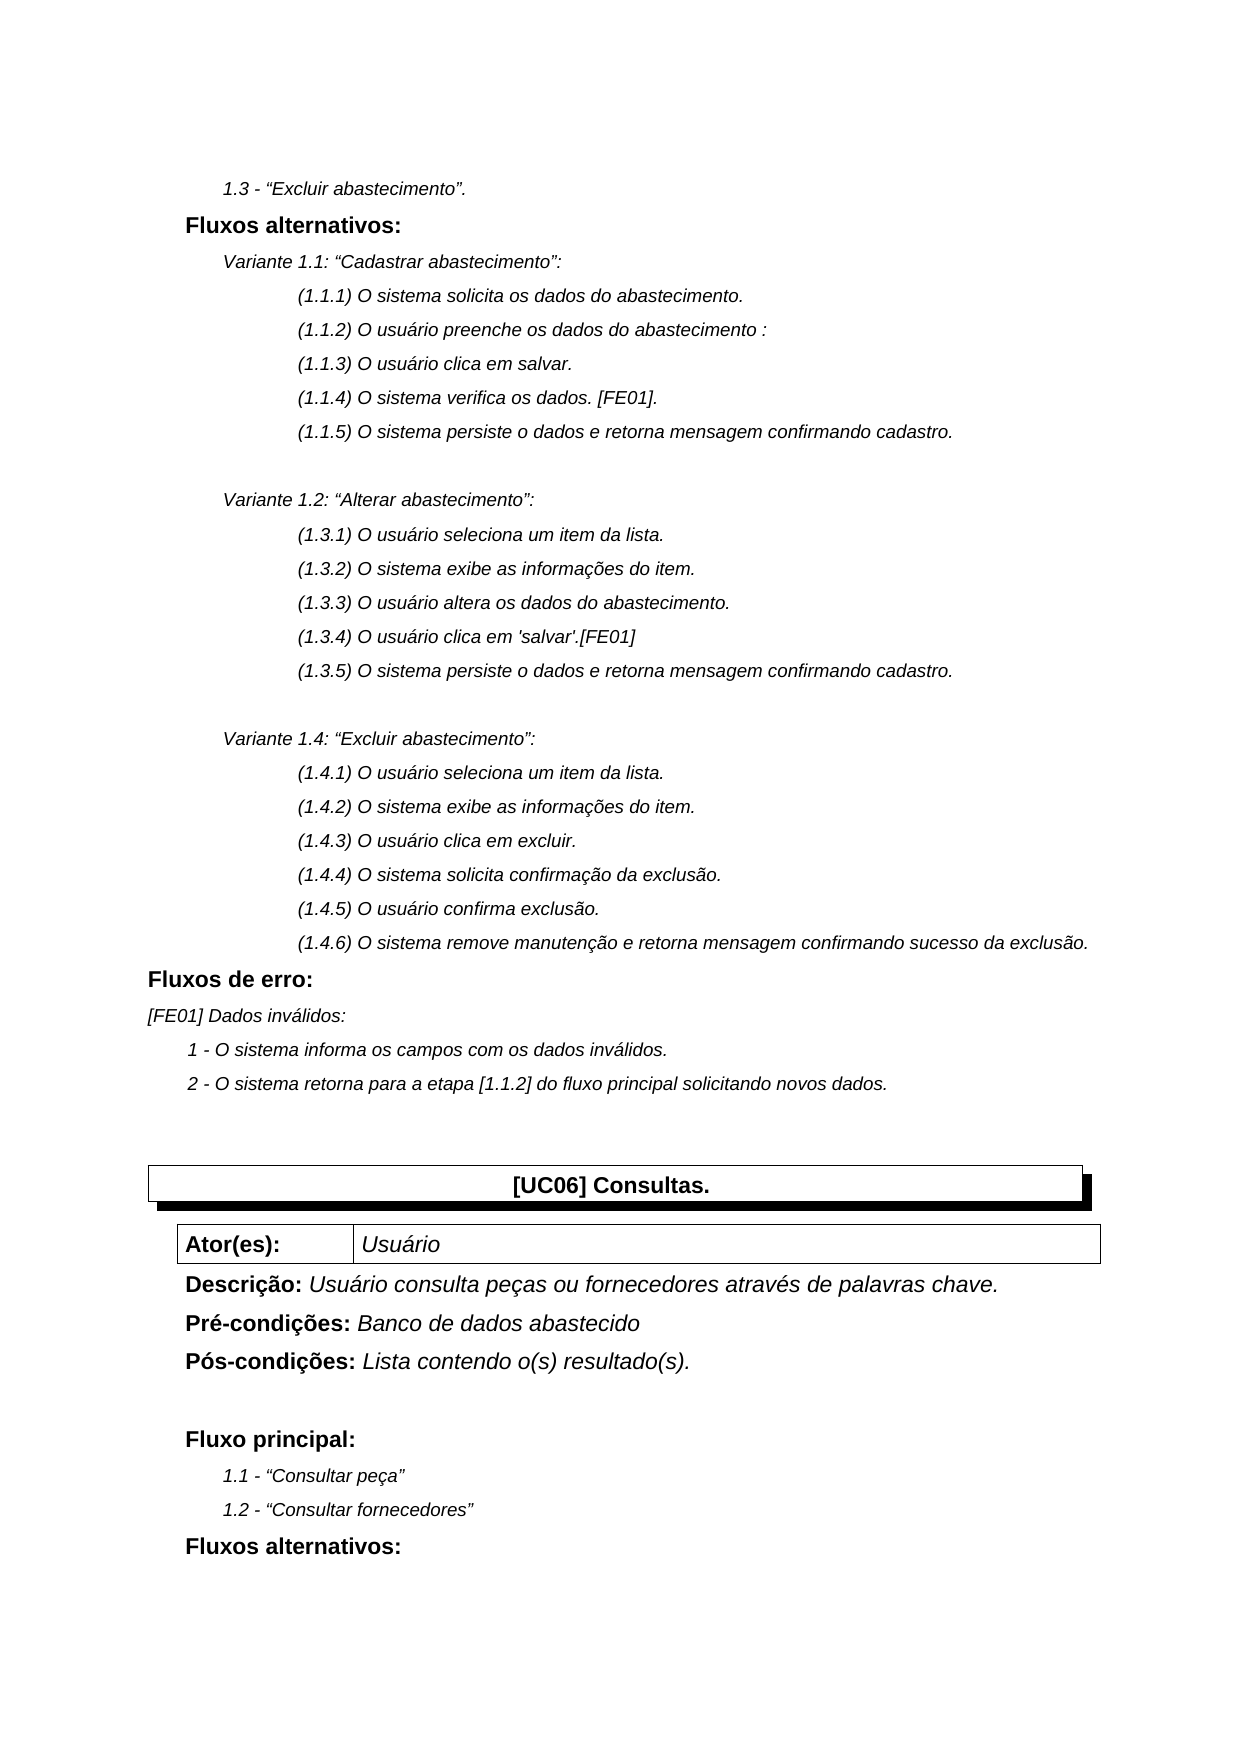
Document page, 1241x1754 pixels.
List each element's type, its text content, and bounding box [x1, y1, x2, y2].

text Descrição: Usuário consulta peças ou fornecedores através de palavras chave. [185, 1271, 1092, 1297]
text 1.3 - “Excluir abastecimento”. [185, 178, 1092, 199]
text 1.2 - “Consultar fornecedores” [185, 1499, 1092, 1521]
text 2 - O sistema retorna para a etapa [1.1.2] do fluxo principal solicitando novos dados. [187, 1073, 1092, 1095]
text (1.4.3) O usuário clica em excluir. [148, 830, 1092, 851]
text (1.1.3) O usuário clica em salvar. [187, 353, 1092, 374]
text (1.4.5) O usuário confirma exclusão. [148, 898, 1092, 919]
text (1.4.4) O sistema solicita confirmação da exclusão. [148, 864, 1092, 886]
text Fluxos alternativos: [185, 1533, 1092, 1559]
text 1.1 - “Consultar peça” [185, 1465, 1092, 1486]
text [UC06] Consultas. [149, 1166, 1082, 1201]
text (1.3.2) O sistema exibe as informações do item. [148, 557, 1092, 579]
text Fluxo principal: [185, 1426, 1092, 1452]
text (1.4.2) O sistema exibe as informações do item. [148, 796, 1092, 817]
text Fluxos alternativos: [185, 212, 1092, 238]
text [FE01] Dados inválidos: [148, 1005, 1092, 1027]
text (1.4.6) O sistema remove manutenção e retorna mensagem confirmando sucesso da exclusão. [148, 932, 1092, 954]
text Pós-condições: Lista contendo o(s) resultado(s). [185, 1348, 1092, 1375]
text (1.3.4) O usuário clica em 'salvar'.[FE01] [148, 626, 1092, 647]
text Variante 1.1: “Cadastrar abastecimento”: [187, 251, 1092, 272]
text (1.3.5) O sistema persiste o dados e retorna mensagem confirmando cadastro. [148, 659, 1092, 681]
text 1 - O sistema informa os campos com os dados inválidos. [187, 1039, 1092, 1061]
text (1.3.3) O usuário altera os dados do abastecimento. [148, 591, 1092, 613]
text (1.1.5) O sistema persiste o dados e retorna mensagem confirmando cadastro. [148, 421, 1092, 443]
text Variante 1.4: “Excluir abastecimento”: [148, 728, 1092, 749]
text (1.4.1) O usuário seleciona um item da lista. [148, 762, 1092, 783]
text Fluxos de erro: [148, 966, 1092, 992]
table_header Usuário [354, 1225, 1100, 1263]
text (1.3.1) O usuário seleciona um item da lista. [148, 523, 1092, 545]
table_header Ator(es): [178, 1225, 353, 1263]
text (1.1.4) O sistema verifica os dados. [FE01]. [148, 387, 1092, 409]
text Variante 1.2: “Alterar abastecimento”: [148, 489, 1092, 511]
text (1.1.2) O usuário preenche os dados do abastecimento : [187, 319, 1092, 341]
text (1.1.1) O sistema solicita os dados do abastecimento. [187, 285, 1092, 306]
text Pré-condições: Banco de dados abastecido [185, 1309, 1092, 1336]
